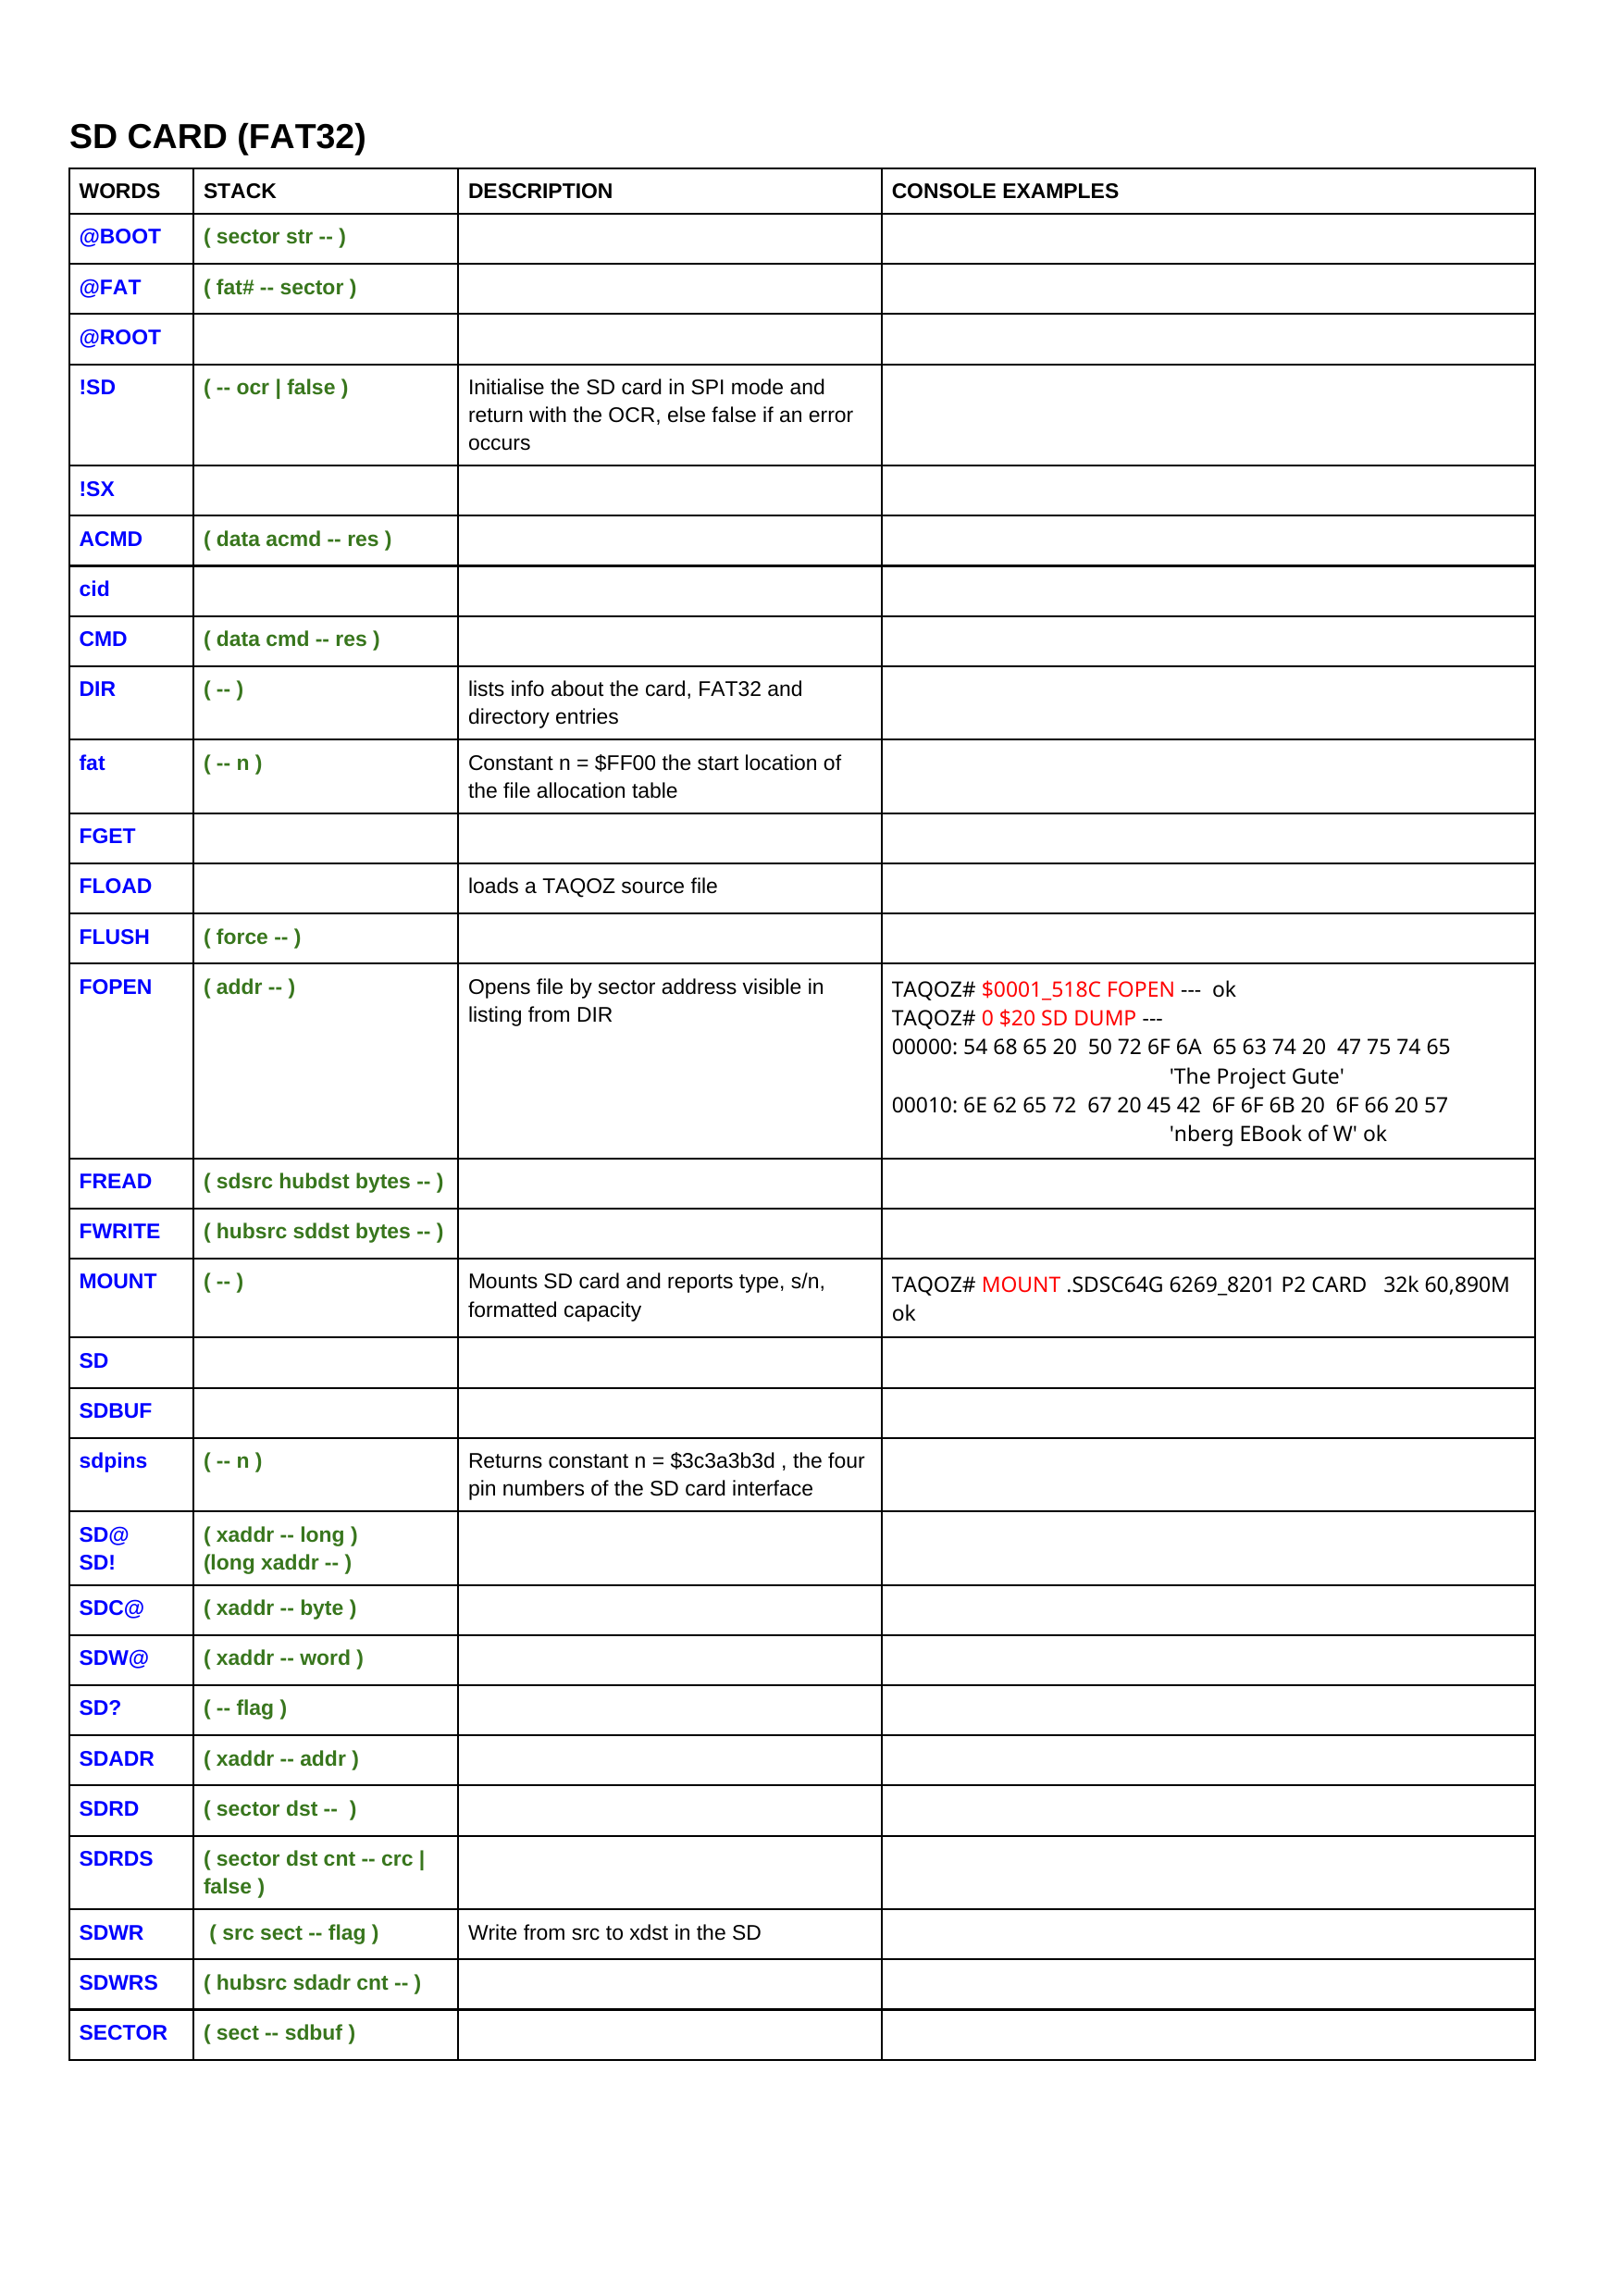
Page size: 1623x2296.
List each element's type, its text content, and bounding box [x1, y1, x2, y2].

table_cell [194, 864, 457, 912]
table_cell [883, 315, 1534, 363]
table_cell lists info about the card, FAT32 and directory entries [459, 667, 881, 738]
table_cell [194, 814, 457, 863]
table_cell [459, 1210, 881, 1258]
table_cell [883, 1439, 1534, 1510]
table_cell fat [70, 740, 192, 813]
table_cell ( fat# -- sector ) [194, 265, 457, 313]
table_cell [194, 466, 457, 515]
table_cell FWRITE [70, 1210, 192, 1258]
table_cell [459, 315, 881, 363]
table_cell [883, 567, 1534, 614]
table_cell ( sector str -- ) [194, 215, 457, 263]
table_cell [883, 265, 1534, 313]
table_cell [459, 1586, 881, 1634]
table_cell DIR [70, 667, 192, 738]
table_cell [883, 1512, 1534, 1584]
table_cell loads a TAQOZ source file [459, 864, 881, 912]
table_cell ( xaddr -- addr ) [194, 1736, 457, 1784]
table_cell FLOAD [70, 864, 192, 912]
table_cell [883, 466, 1534, 515]
table_cell [883, 1837, 1534, 1908]
table_cell [883, 864, 1534, 912]
table_cell [883, 814, 1534, 863]
table_cell [883, 1686, 1534, 1734]
table_cell FOPEN [70, 964, 192, 1158]
table_cell [194, 315, 457, 363]
table_cell ( -- n ) [194, 1439, 457, 1510]
table_cell FLUSH [70, 914, 192, 962]
table_cell ( sect -- sdbuf ) [194, 2011, 457, 2058]
table_header DESCRIPTION [459, 169, 881, 213]
table_cell @FAT [70, 265, 192, 313]
table_cell SDWRS [70, 1960, 192, 2008]
table_header WORDS [70, 169, 192, 213]
table_cell [459, 1160, 881, 1208]
table_cell [459, 567, 881, 614]
table_cell sdpins [70, 1439, 192, 1510]
table_cell SD@ SD! [70, 1512, 192, 1584]
table_cell [459, 2011, 881, 2058]
table_cell [194, 1389, 457, 1437]
table_cell [459, 1512, 881, 1584]
table_cell ( sdsrc hubdst bytes -- ) [194, 1160, 457, 1208]
table_cell ( xaddr -- word ) [194, 1636, 457, 1684]
table_cell [883, 617, 1534, 665]
table_cell [194, 1338, 457, 1386]
table_cell Mounts SD card and reports type, s/n, formatted capacity [459, 1260, 881, 1336]
table_cell ACMD [70, 516, 192, 565]
table_cell ( data cmd -- res ) [194, 617, 457, 665]
table_cell [883, 366, 1534, 465]
table_cell ( -- n ) [194, 740, 457, 813]
table_cell Opens file by sector address visible in listing from DIR [459, 964, 881, 1158]
table_cell [459, 1686, 881, 1734]
table_cell ( xaddr -- byte ) [194, 1586, 457, 1634]
table_cell Returns constant n = $3c3a3b3d , the four pin numbers of the SD card interface [459, 1439, 881, 1510]
table_cell SDRD [70, 1786, 192, 1834]
table_cell ( -- ocr | false ) [194, 366, 457, 465]
table_cell SDADR [70, 1736, 192, 1784]
table_cell Constant n = $FF00 the start location of the file allocation table [459, 740, 881, 813]
table_cell [883, 516, 1534, 565]
table_cell [883, 1736, 1534, 1784]
table_cell FREAD [70, 1160, 192, 1208]
table_cell [459, 1960, 881, 2008]
table_cell [459, 617, 881, 665]
table_cell TAQOZ# MOUNT .SDSC64G 6269_8201 P2 CARD 32k 60,890M ok [883, 1260, 1534, 1336]
table_cell [883, 1586, 1534, 1634]
table_cell SDW@ [70, 1636, 192, 1684]
table_header STACK [194, 169, 457, 213]
table_cell [883, 1210, 1534, 1258]
table_cell SDC@ [70, 1586, 192, 1634]
table_cell ( sector dst -- ) [194, 1786, 457, 1834]
table_cell [883, 1389, 1534, 1437]
table_cell [459, 1786, 881, 1834]
table_cell [459, 466, 881, 515]
table_cell Initialise the SD card in SPI mode and return with the OCR, else false if an error occurs [459, 366, 881, 465]
table_cell [459, 1736, 881, 1784]
table_cell !SX [70, 466, 192, 515]
table_cell TAQOZ# $0001_518C FOPEN --- ok TAQOZ# 0 $20 SD DUMP --- 00000: 54 68 65 20 50 72 6F 6A 65 63 74 20 47 75 74 65 'The Project Gute' 00010: 6E 62 65 72 67 20 45 42 6F 6F 6B 20 6F 66 20 57 'nberg EBook of W' ok [883, 964, 1534, 1158]
table_cell SD? [70, 1686, 192, 1734]
table_cell cid [70, 567, 192, 614]
table_cell ( -- ) [194, 1260, 457, 1336]
table_header CONSOLE EXAMPLES [883, 169, 1534, 213]
table_cell !SD [70, 366, 192, 465]
table_cell Write from src to xdst in the SD [459, 1910, 881, 1958]
table_cell [459, 814, 881, 863]
table_cell SD [70, 1338, 192, 1386]
table_cell [883, 1338, 1534, 1386]
table_cell [883, 667, 1534, 738]
table_cell ( sector dst cnt -- crc | false ) [194, 1837, 457, 1908]
table_cell @ROOT [70, 315, 192, 363]
table_cell [194, 567, 457, 614]
table_cell ( xaddr -- long ) (long xaddr -- ) [194, 1512, 457, 1584]
table_cell [883, 1960, 1534, 2008]
table_cell [883, 1636, 1534, 1684]
table_cell [883, 215, 1534, 263]
table_cell [459, 215, 881, 263]
table_cell [459, 1338, 881, 1386]
table_cell ( addr -- ) [194, 964, 457, 1158]
table_cell [459, 516, 881, 565]
table_cell [459, 265, 881, 313]
table_cell [883, 2011, 1534, 2058]
table_cell [459, 1636, 881, 1684]
table_cell SDWR [70, 1910, 192, 1958]
table_cell [459, 1389, 881, 1437]
table_cell [883, 1786, 1534, 1834]
table_cell MOUNT [70, 1260, 192, 1336]
table_cell ( -- ) [194, 667, 457, 738]
table_cell ( hubsrc sdadr cnt -- ) [194, 1960, 457, 2008]
table_cell [883, 1910, 1534, 1958]
table_cell ( -- flag ) [194, 1686, 457, 1734]
table_cell ( src sect -- flag ) [194, 1910, 457, 1958]
subtitle SD CARD (FAT32) [69, 116, 1554, 155]
table_cell SDRDS [70, 1837, 192, 1908]
table_cell [459, 914, 881, 962]
table_cell @BOOT [70, 215, 192, 263]
table_cell SECTOR [70, 2011, 192, 2058]
table_cell [883, 740, 1534, 813]
table_cell [883, 1160, 1534, 1208]
table_cell ( data acmd -- res ) [194, 516, 457, 565]
table_cell FGET [70, 814, 192, 863]
table_cell [459, 1837, 881, 1908]
table_cell ( hubsrc sddst bytes -- ) [194, 1210, 457, 1258]
table_cell [883, 914, 1534, 962]
table_cell CMD [70, 617, 192, 665]
table_cell ( force -- ) [194, 914, 457, 962]
table_cell SDBUF [70, 1389, 192, 1437]
